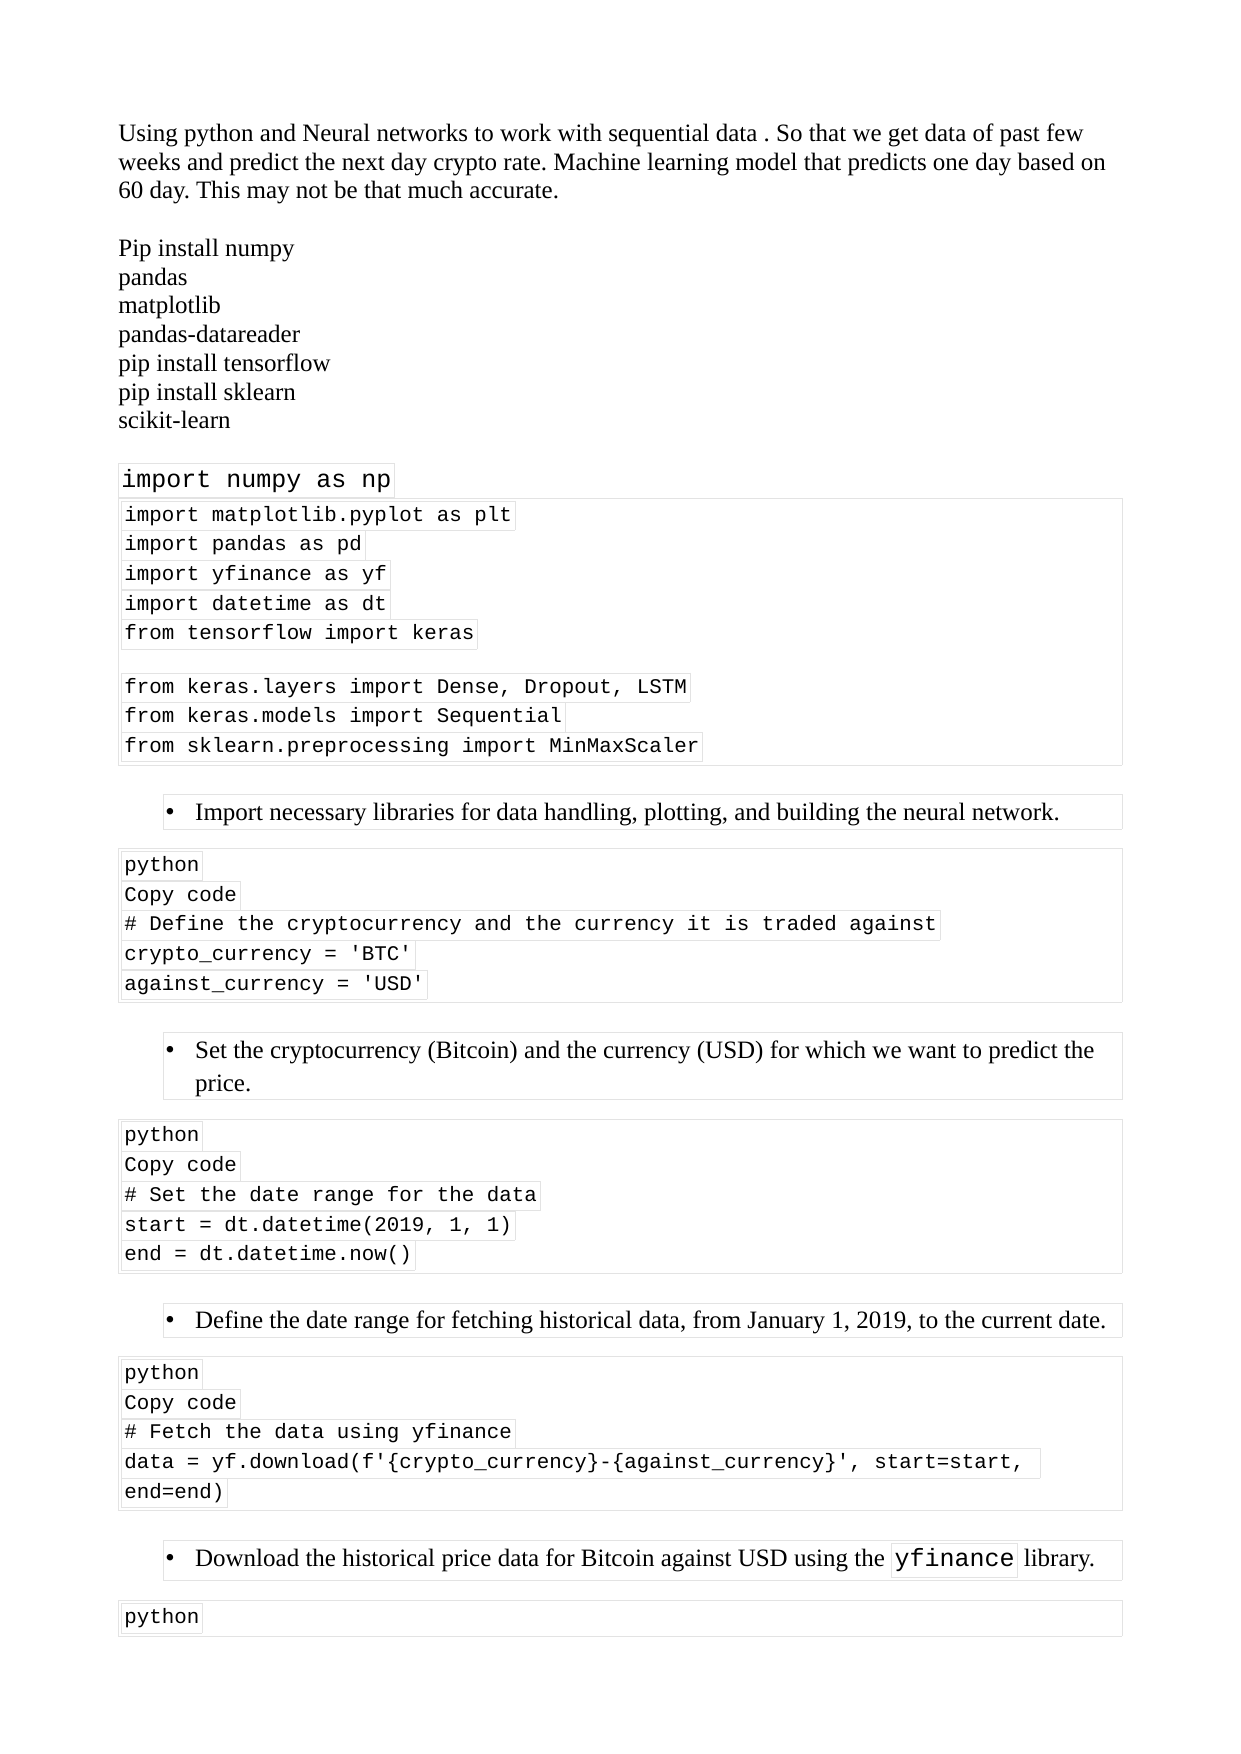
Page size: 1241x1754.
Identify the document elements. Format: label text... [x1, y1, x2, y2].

text Copy code [203, 1148, 1122, 1178]
text import datetime as dt [122, 591, 390, 616]
text Copy code [122, 1152, 240, 1178]
text import yfinance as yf [122, 561, 390, 587]
text # Set the date range for the data [241, 1178, 1122, 1207]
text [391, 587, 1122, 616]
text from sklearn.preprocessing import MinMaxScaler [119, 729, 1122, 765]
text # Fetch the data using yfinance [241, 1415, 1122, 1445]
text import yfinance as yf [366, 557, 1122, 587]
text python [119, 1601, 1122, 1636]
text import matplotlib.pyplot as plt [119, 499, 1122, 527]
text scikit-learn import numpy as np [118, 406, 1122, 497]
text from keras.layers import Dense, Dropout, LSTM [119, 669, 1122, 699]
text pip install sklearn [118, 377, 1122, 406]
text Copy code [122, 882, 240, 907]
text # Set the date range for the data [122, 1182, 540, 1207]
text crypto_currency = 'BTC' [122, 937, 1122, 967]
text # Define the cryptocurrency and the currency it is traded against [122, 911, 940, 937]
list Download the historical price data for Bitcoin against USD using the yfinance library. [164, 1541, 1122, 1580]
text python [119, 1120, 1122, 1148]
text data = yf.download(f'{crypto_currency}-{against_currency}', start=start, end=end) [119, 1445, 1122, 1510]
text python [119, 1357, 1122, 1386]
text from keras.models import Sequential [122, 699, 1122, 729]
text against_currency = 'USD' [119, 967, 1122, 1002]
list Import necessary libraries for data handling, plotting, and building the neural network. [164, 795, 1122, 829]
text Using python and Neural networks to work with sequential data . So that we get data of past few weeks and predict the next day crypto rate. Machine learning model that predicts one day based on 60 day. This may not be that much accurate. Pip install numpy pandas matplotlib pandas-datareader [118, 118, 1122, 348]
text Copy code [203, 877, 1122, 907]
text from tensorflow import keras [391, 616, 1122, 649]
text # Define the cryptocurrency and the currency it is traded against [241, 907, 1122, 937]
text start = dt.datetime(2019, 1, 1) [122, 1212, 515, 1237]
text [516, 1207, 1122, 1237]
text pip install tensorflow [118, 348, 1122, 377]
text # Fetch the data using yfinance [122, 1420, 515, 1445]
text Copy code [122, 1390, 240, 1415]
text Copy code [203, 1386, 1122, 1415]
list Set the cryptocurrency (Bitcoin) and the currency (USD) for which we want to predict the price. [164, 1033, 1122, 1099]
text end = dt.datetime.now() [119, 1237, 1122, 1273]
list Define the date range for fetching historical data, from January 1, 2019, to the current date. [164, 1304, 1122, 1337]
text import pandas as pd [122, 527, 1122, 557]
text python [119, 849, 1122, 877]
text from tensorflow import keras [122, 620, 477, 649]
